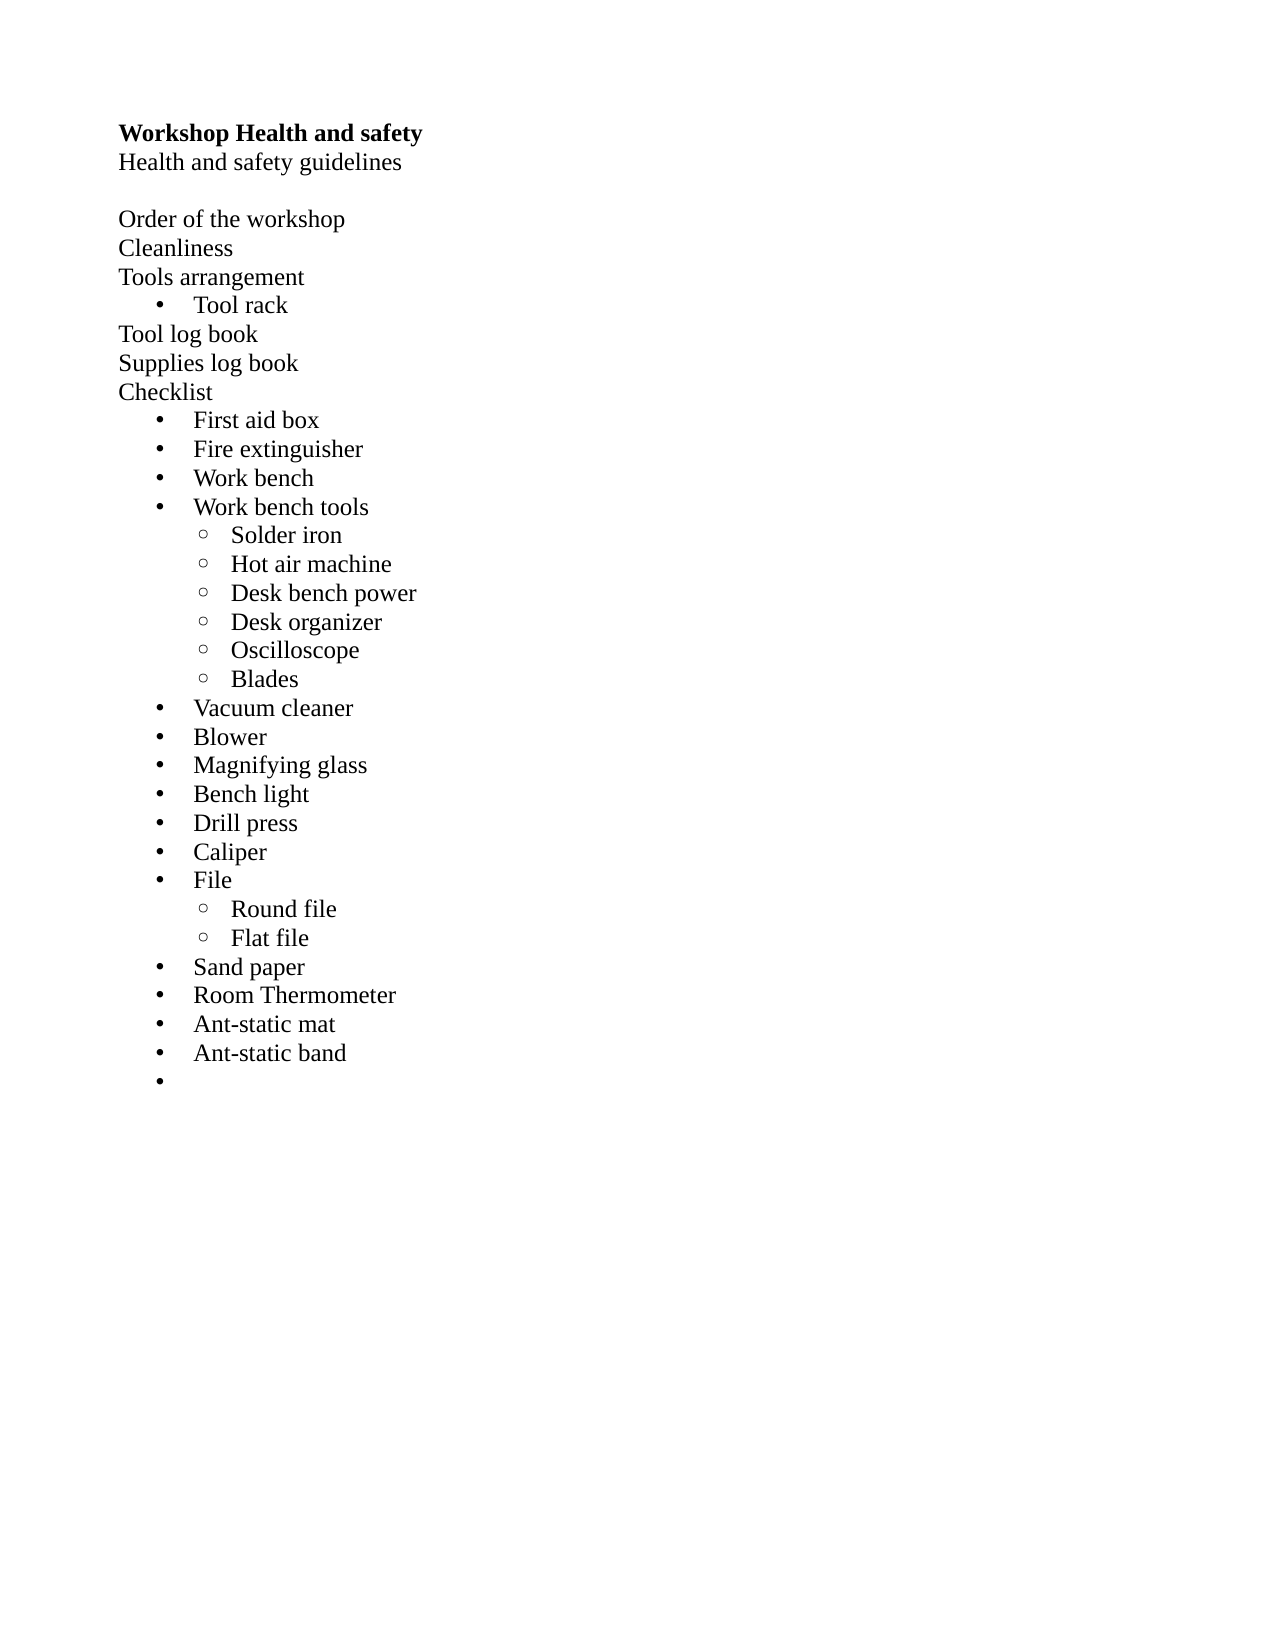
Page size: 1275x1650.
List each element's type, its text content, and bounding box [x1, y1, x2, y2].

list File [156, 866, 1157, 894]
text Tool log book [118, 319, 1157, 348]
text Checklist [118, 377, 1157, 406]
list Round file [193, 894, 1157, 923]
list Vacuum cleaner [156, 693, 1157, 722]
text Supplies log book [118, 348, 1157, 377]
text Health and safety guidelines [118, 147, 1157, 176]
list Room Thermometer [156, 981, 1157, 1009]
list Flat file [193, 923, 1157, 952]
text Order of the workshop [118, 204, 1157, 233]
list Ant-static mat [156, 1009, 1157, 1038]
text Workshop Health and safety [118, 118, 1157, 147]
list Oscilloscope [193, 636, 1157, 664]
list First aid box [156, 406, 1157, 434]
list Drill press [156, 808, 1157, 837]
list Bench light [156, 779, 1157, 808]
text Tools arrangement [118, 262, 1157, 291]
list Work bench [156, 463, 1157, 492]
list Desk bench power [193, 578, 1157, 607]
list Fire extinguisher [156, 434, 1157, 463]
list Magnifying glass [156, 751, 1157, 779]
list Desk organizer [193, 607, 1157, 636]
list Blower [156, 722, 1157, 751]
list Work bench tools [156, 492, 1157, 521]
text Cleanliness [118, 233, 1157, 262]
list Solder iron [193, 521, 1157, 549]
list Ant-static band [156, 1038, 1157, 1067]
list Blades [193, 664, 1157, 693]
list Sand paper [156, 952, 1157, 981]
list Tool rack [156, 291, 1157, 319]
list Caliper [156, 837, 1157, 866]
list Hot air machine [193, 549, 1157, 578]
